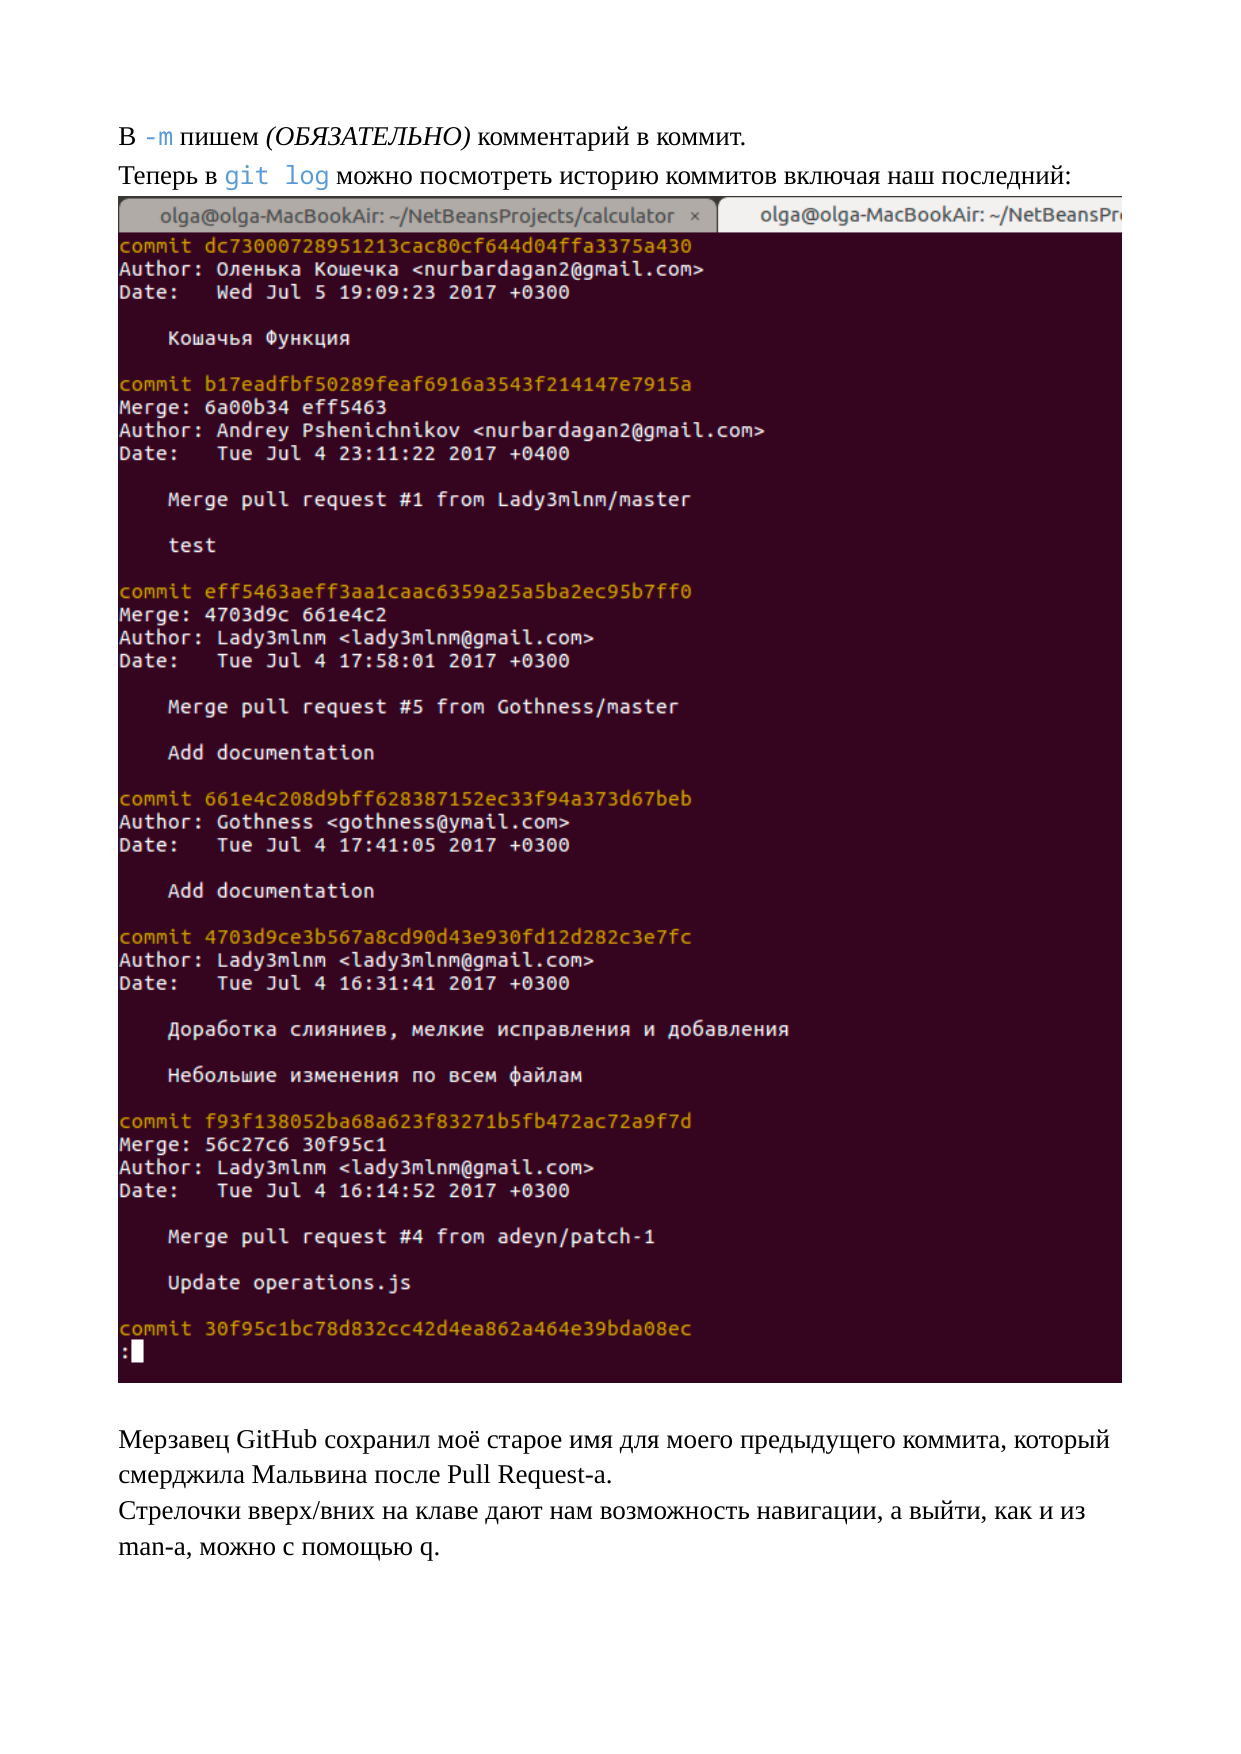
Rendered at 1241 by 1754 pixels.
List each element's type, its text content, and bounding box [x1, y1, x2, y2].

text Теперь в git log можно посмотреть историю коммитов включая наш последний: [118, 157, 1122, 191]
text Мерзавец GitHub сохранил моё старое имя для моего предыдущего коммита, который смерджила Мальвина после Pull Request-а. [118, 1423, 1122, 1489]
text В -m пишем (ОБЯЗАТЕЛЬНО) комментарий в коммит. [118, 118, 1122, 152]
text Стрелочки вверх/вних на клаве дают нам возможность навигации, а выйти, как и из man-а, можно с помощью q. [118, 1494, 1122, 1561]
